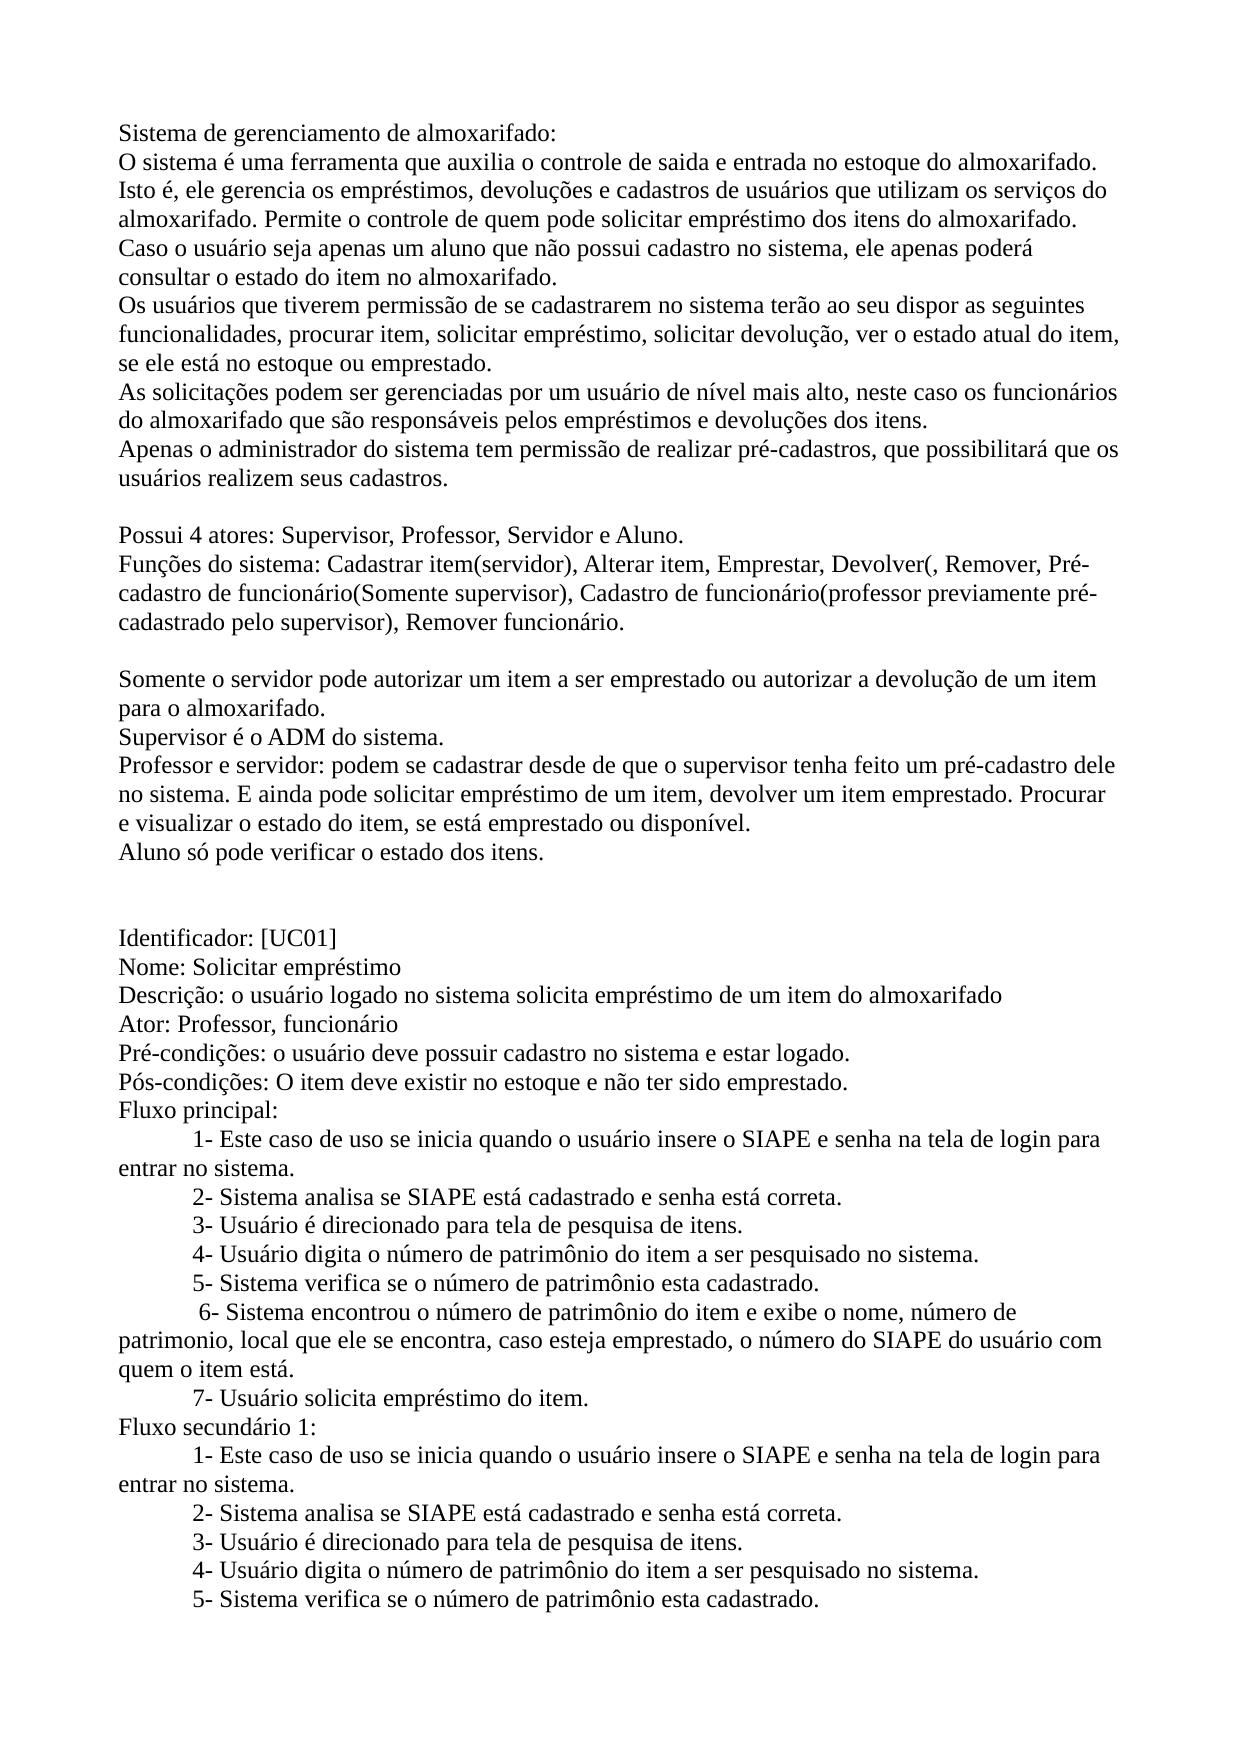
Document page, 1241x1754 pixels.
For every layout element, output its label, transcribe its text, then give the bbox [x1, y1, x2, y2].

text Supervisor é o ADM do sistema. [118, 722, 1122, 751]
text Somente o servidor pode autorizar um item a ser emprestado ou autorizar a devolução de um item para o almoxarifado. [118, 664, 1122, 722]
text 3- Usuário é direcionado para tela de pesquisa de itens. [118, 1211, 1122, 1239]
text Os usuários que tiverem permissão de se cadastrarem no sistema terão ao seu dispor as seguintes funcionalidades, procurar item, solicitar empréstimo, solicitar devolução, ver o estado atual do item, se ele está no estoque ou emprestado. [118, 291, 1122, 377]
text Professor e servidor: podem se cadastrar desde de que o supervisor tenha feito um pré-cadastro dele no sistema. E ainda pode solicitar empréstimo de um item, devolver um item emprestado. Procurar e visualizar o estado do item, se está emprestado ou disponível. [118, 751, 1122, 837]
text Nome: Solicitar empréstimo [118, 952, 1122, 981]
text As solicitações podem ser gerenciadas por um usuário de nível mais alto, neste caso os funcionários do almoxarifado que são responsáveis pelos empréstimos e devoluções dos itens. [118, 377, 1122, 434]
text 4- Usuário digita o número de patrimônio do item a ser pesquisado no sistema. [118, 1239, 1122, 1268]
text 6- Sistema encontrou o número de patrimônio do item e exibe o nome, número de patrimonio, local que ele se encontra, caso esteja emprestado, o número do SIAPE do usuário com quem o item está. [118, 1297, 1122, 1383]
text Pós-condições: O item deve existir no estoque e não ter sido emprestado. [118, 1067, 1122, 1096]
text 4- Usuário digita o número de patrimônio do item a ser pesquisado no sistema. [118, 1556, 1122, 1584]
text 2- Sistema analisa se SIAPE está cadastrado e senha está correta. [118, 1182, 1122, 1211]
text 7- Usuário solicita empréstimo do item. [118, 1383, 1122, 1412]
text Sistema de gerenciamento de almoxarifado: [118, 118, 1122, 147]
text Funções do sistema: Cadastrar item(servidor), Alterar item, Emprestar, Devolver(, Remover, Pré-cadastro de funcionário(Somente supervisor), Cadastro de funcionário(professor previamente pré-cadastrado pelo supervisor), Remover funcionário. [118, 549, 1122, 636]
text O sistema é uma ferramenta que auxilia o controle de saida e entrada no estoque do almoxarifado. Isto é, ele gerencia os empréstimos, devoluções e cadastros de usuários que utilizam os serviços do almoxarifado. Permite o controle de quem pode solicitar empréstimo dos itens do almoxarifado. Caso o usuário seja apenas um aluno que não possui cadastro no sistema, ele apenas poderá consultar o estado do item no almoxarifado. [118, 147, 1122, 291]
text Possui 4 atores: Supervisor, Professor, Servidor e Aluno. [118, 521, 1122, 549]
text Aluno só pode verificar o estado dos itens. [118, 837, 1122, 866]
text 1- Este caso de uso se inicia quando o usuário insere o SIAPE e senha na tela de login para entrar no sistema. [118, 1124, 1122, 1182]
text Ator: Professor, funcionário [118, 1009, 1122, 1038]
text Fluxo secundário 1: [118, 1412, 1122, 1441]
text Descrição: o usuário logado no sistema solicita empréstimo de um item do almoxarifado [118, 981, 1122, 1009]
text Pré-condições: o usuário deve possuir cadastro no sistema e estar logado. [118, 1038, 1122, 1067]
text 3- Usuário é direcionado para tela de pesquisa de itens. [118, 1527, 1122, 1556]
text Apenas o administrador do sistema tem permissão de realizar pré-cadastros, que possibilitará que os usuários realizem seus cadastros. [118, 434, 1122, 492]
text 5- Sistema verifica se o número de patrimônio esta cadastrado. [118, 1584, 1122, 1613]
text Fluxo principal: [118, 1096, 1122, 1124]
text 5- Sistema verifica se o número de patrimônio esta cadastrado. [118, 1268, 1122, 1297]
text 1- Este caso de uso se inicia quando o usuário insere o SIAPE e senha na tela de login para entrar no sistema. [118, 1441, 1122, 1498]
text 2- Sistema analisa se SIAPE está cadastrado e senha está correta. [118, 1498, 1122, 1527]
text Identificador: [UC01] [118, 923, 1122, 952]
